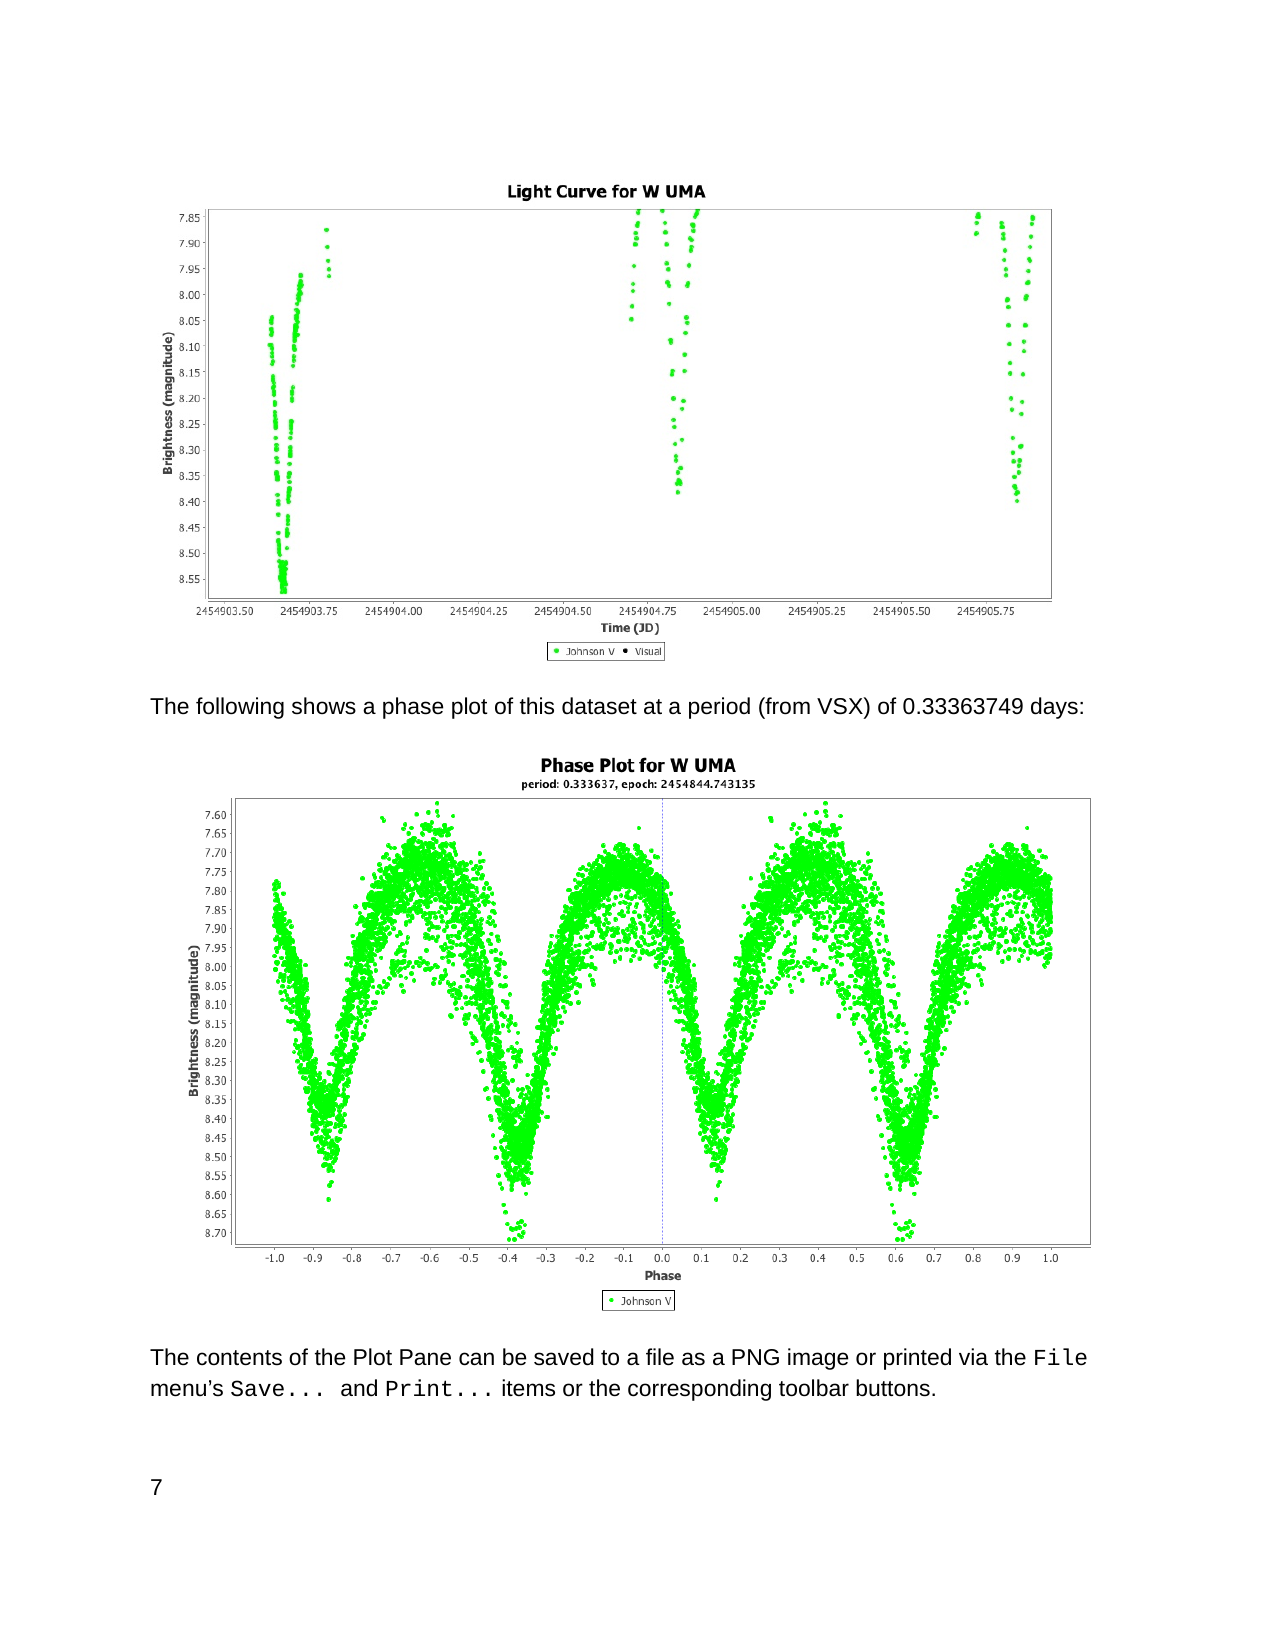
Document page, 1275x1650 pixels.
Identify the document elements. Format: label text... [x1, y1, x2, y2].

text The following shows a phase plot of this dataset at a period (from VSX) of 0.33363749 days: [150, 694, 1125, 719]
text The contents of the Plot Pane can be saved to a file as a PNG image or printed via the File menu’s Save... and Print... items or the corresponding toolbar buttons. [150, 1344, 1125, 1403]
picture [150, 179, 1061, 661]
picture [175, 752, 1100, 1311]
